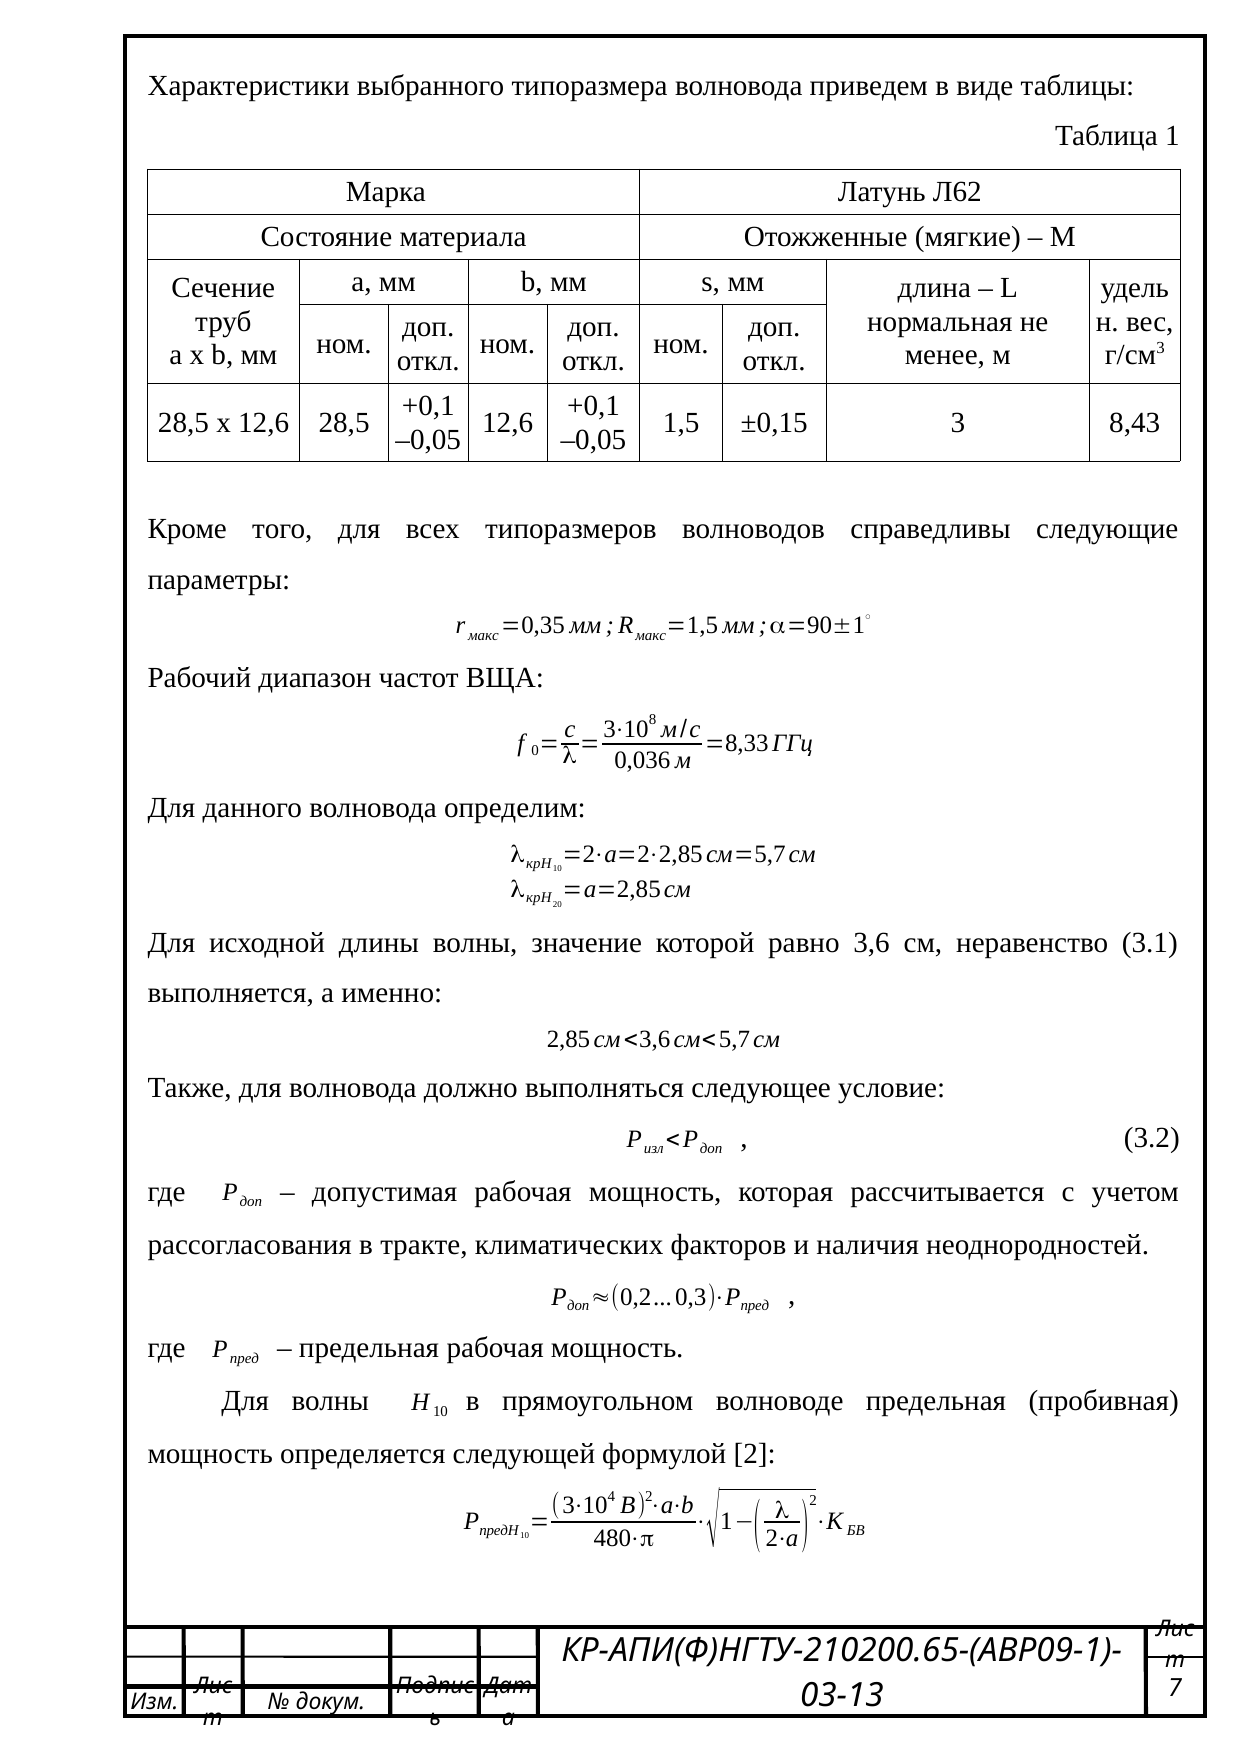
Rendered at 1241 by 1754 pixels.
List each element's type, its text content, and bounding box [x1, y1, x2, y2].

table_cell Состояние материала [148, 215, 639, 259]
table_cell +0,1 –0,05 [389, 384, 468, 461]
table_cell Отожженные (мягкие) – М [640, 215, 1180, 259]
table_cell 28,5 х 12,6 [148, 384, 299, 461]
table_header Марка [148, 170, 639, 213]
table_cell b, мм [469, 260, 639, 304]
table_cell s, мм [640, 260, 826, 304]
table_cell +0,1 –0,05 [548, 384, 639, 461]
table_cell ном. [640, 305, 722, 382]
table_cell a, мм [300, 260, 468, 304]
text Кроме того, для всех типоразмеров волноводов справедливы следующие параметры: [147, 511, 1179, 595]
text Для данного волновода определим: [147, 790, 1179, 823]
table_cell ±0,15 [723, 384, 826, 461]
table_cell 3 [827, 384, 1089, 461]
table_cell доп. откл. [548, 305, 639, 382]
text Таблица 1 [147, 118, 1179, 152]
table_cell удельн. вес, г/см3 [1090, 260, 1180, 382]
table_header Латунь Л62 [640, 170, 1180, 213]
text Характеристики выбранного типоразмера волновода приведем в виде таблицы: [147, 68, 1179, 101]
table_cell 8,43 [1090, 384, 1180, 461]
table_cell 28,5 [300, 384, 388, 461]
text где – допустимая рабочая мощность, которая рассчитывается с учетом рассогласования в тракте, климатических факторов и наличия неоднородностей. [147, 1174, 1179, 1260]
table_cell ном. [300, 305, 388, 382]
text , (3.2) [147, 1121, 1179, 1157]
table_cell ном. [469, 305, 547, 382]
text Для волны в прямоугольном волноводе предельная (пробивная) мощность определяется следующей формулой [2]: [147, 1383, 1179, 1470]
table_cell доп. откл. [723, 305, 826, 382]
table_cell длина – L нормальная не менее, м [827, 260, 1089, 382]
text Рабочий диапазон частот ВЩА: [147, 660, 1179, 694]
text Также, для волновода должно выполняться следующее условие: [147, 1070, 1179, 1104]
table_cell 1,5 [640, 384, 722, 461]
table_cell Сечение труб a x b, мм [148, 260, 299, 382]
text Для исходной длины волны, значение которой равно 3,6 см, неравенство (3.1) выполняется, а именно: [147, 925, 1179, 1009]
table_cell доп. откл. [389, 305, 468, 382]
table_cell 12,6 [469, 384, 547, 461]
text , [147, 1277, 1179, 1314]
text где – предельная рабочая мощность. [147, 1330, 1179, 1367]
